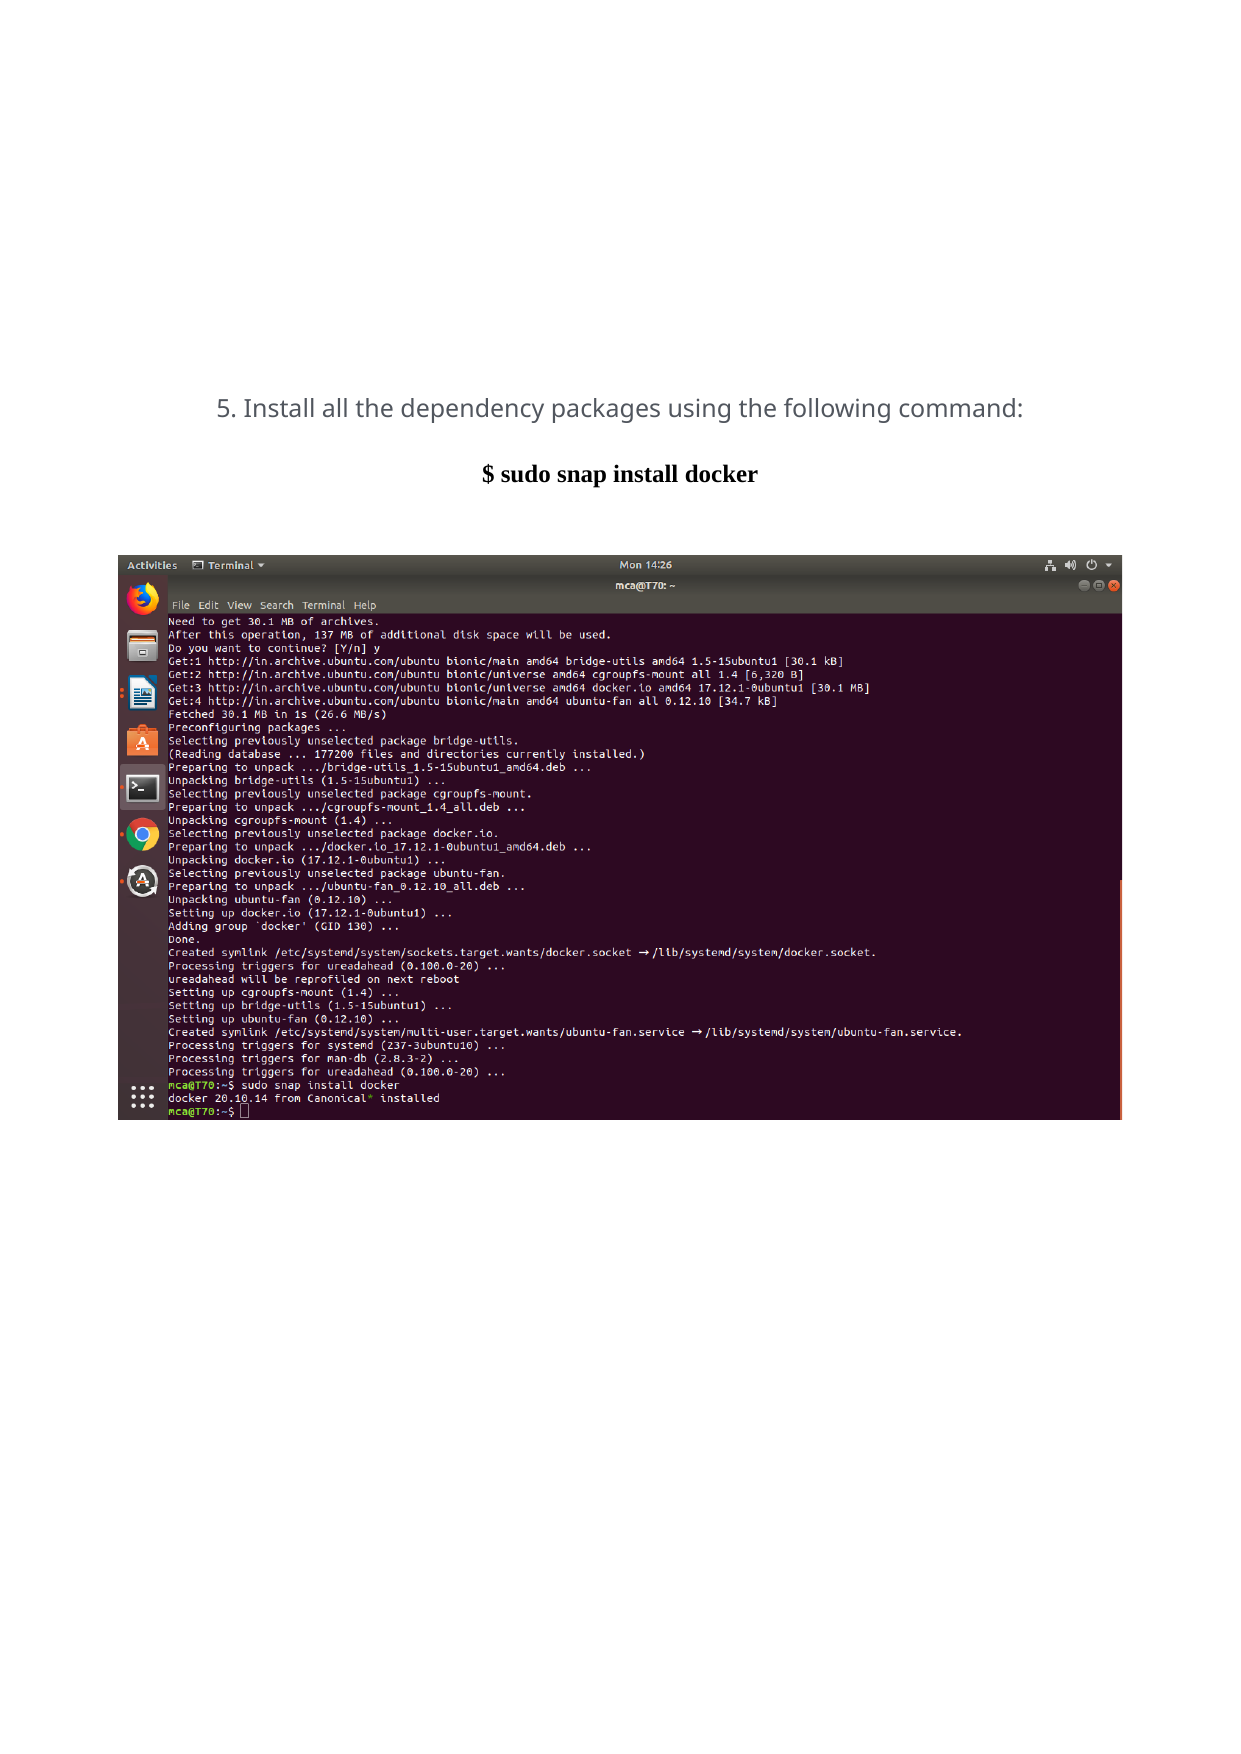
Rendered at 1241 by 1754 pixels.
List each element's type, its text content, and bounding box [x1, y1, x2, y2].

text 5. Install all the dependency packages using the following command: [118, 391, 1122, 425]
text $ sudo snap install docker [118, 459, 1122, 487]
